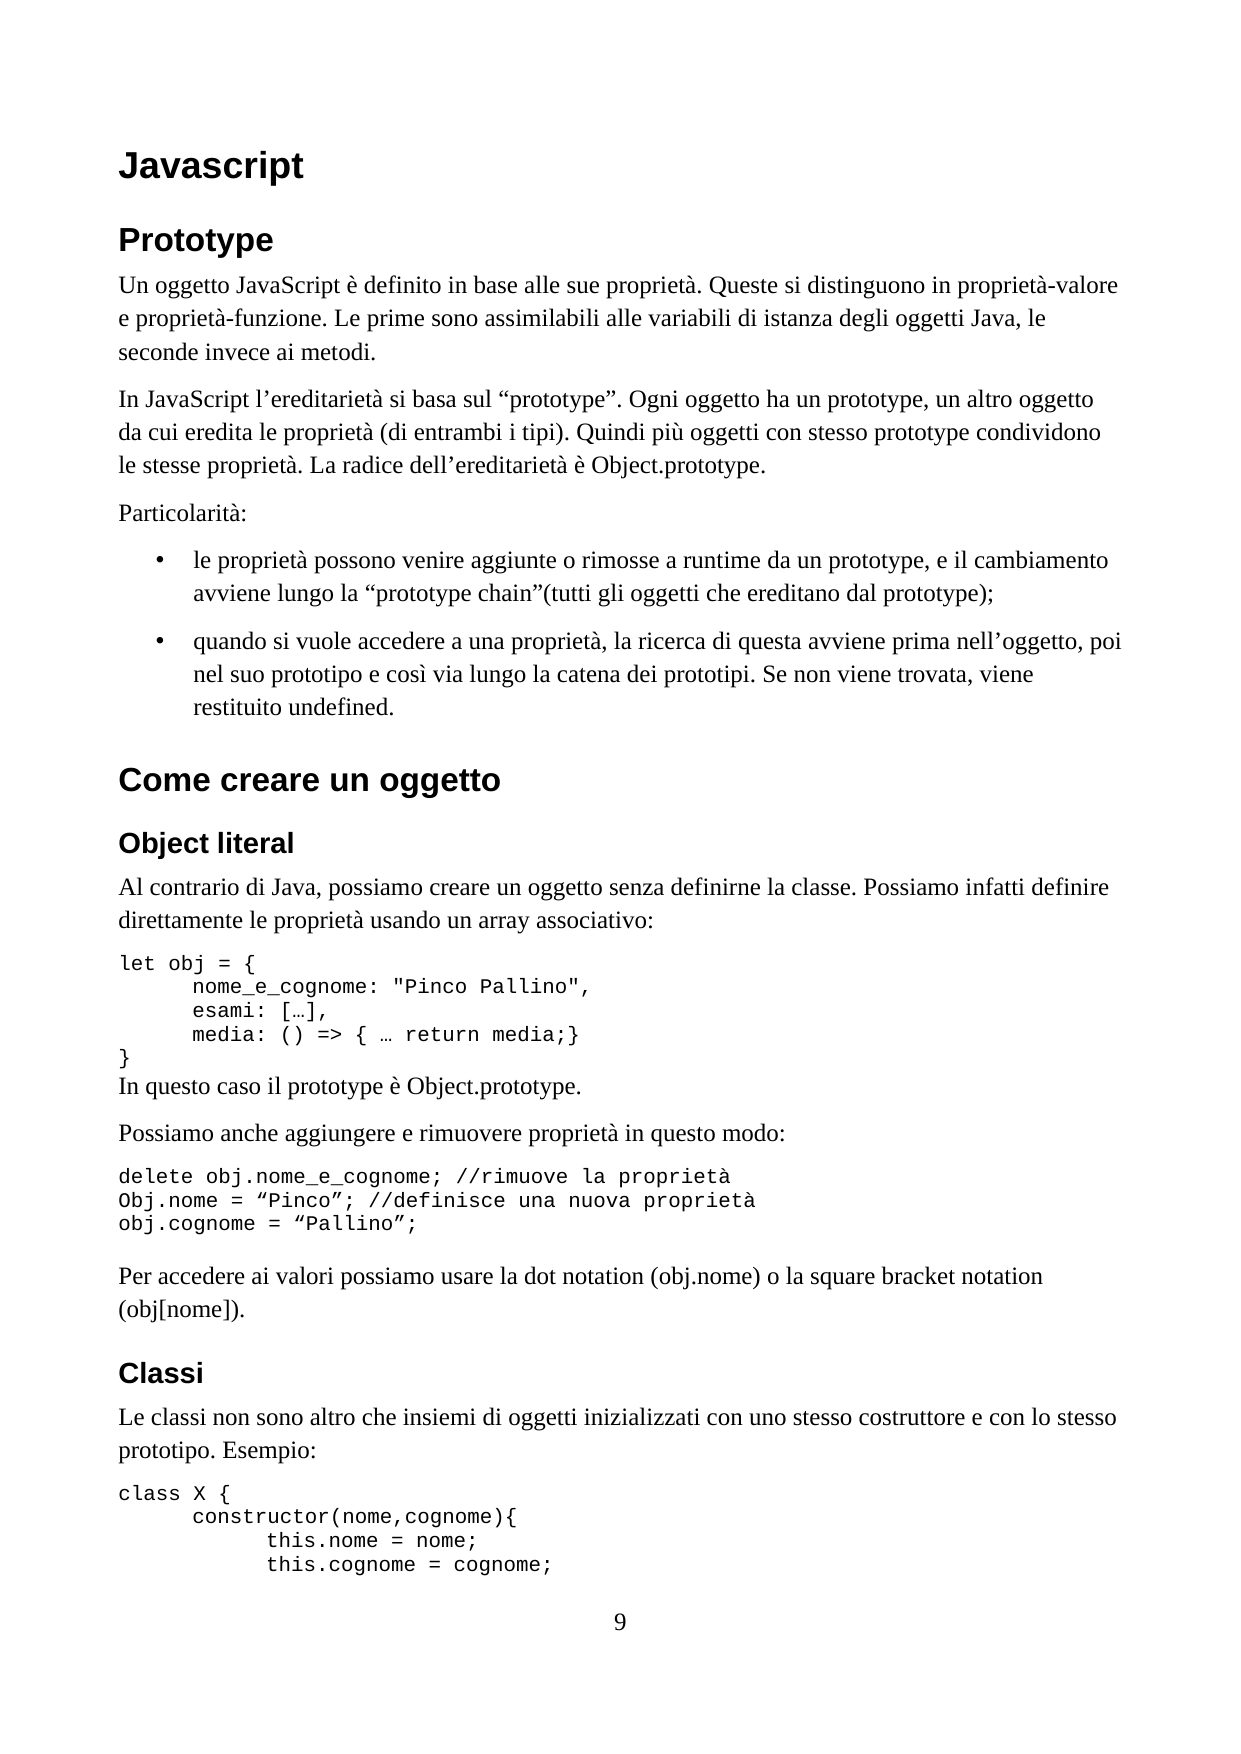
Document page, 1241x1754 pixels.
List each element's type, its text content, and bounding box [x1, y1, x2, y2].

text obj.cognome = “Pallino”; [118, 1213, 1122, 1237]
text In questo caso il prototype è Object.prototype. [118, 1071, 1122, 1100]
text media: () => { … return media;} [118, 1024, 1122, 1047]
text Un oggetto JavaScript è definito in base alle sue proprietà. Queste si distinguono in proprietà-valore e proprietà-funzione. Le prime sono assimilabili alle variabili di istanza degli oggetti Java, le seconde invece ai metodi. [118, 271, 1122, 365]
subtitle Object literal [118, 826, 1122, 859]
text delete obj.nome_e_cognome; //rimuove la proprietà [118, 1166, 1122, 1190]
text Possiamo anche aggiungere e rimuovere proprietà in questo modo: [118, 1118, 1122, 1147]
subtitle Prototype [118, 219, 1122, 258]
text } [118, 1047, 1122, 1071]
text Al contrario di Java, possiamo creare un oggetto senza definirne la classe. Possiamo infatti definire direttamente le proprietà usando un array associativo: [118, 872, 1122, 934]
text let obj = { [118, 953, 1122, 976]
text this.nome = nome; [118, 1530, 1122, 1553]
text Le classi non sono altro che insiemi di oggetti inizializzati con uno stesso costruttore e con lo stesso prototipo. Esempio: [118, 1402, 1122, 1464]
subtitle Javascript [118, 143, 1122, 186]
subtitle Come creare un oggetto [118, 761, 1122, 799]
text Obj.nome = “Pinco”; //definisce una nuova proprietà [118, 1190, 1122, 1213]
list quando si vuole accedere a una proprietà, la ricerca di questa avviene prima nell’oggetto, poi nel suo prototipo e così via lungo la catena dei prototipi. Se non viene trovata, viene restituito undefined. [156, 626, 1122, 721]
text class X { [118, 1483, 1122, 1506]
text this.cognome = cognome; [118, 1553, 1122, 1577]
text constructor(nome,cognome){ [118, 1506, 1122, 1530]
text In JavaScript l’ereditarietà si basa sul “prototype”. Ogni oggetto ha un prototype, un altro oggetto da cui eredita le proprietà (di entrambi i tipi). Quindi più oggetti con stesso prototype condividono le stesse proprietà. La radice dell’ereditarietà è Object.prototype. [118, 384, 1122, 479]
subtitle Classi [118, 1356, 1122, 1389]
list le proprietà possono venire aggiunte o rimosse a runtime da un prototype, e il cambiamento avviene lungo la “prototype chain”(tutti gli oggetti che ereditano dal prototype); [156, 545, 1122, 607]
text esami: […], [118, 1000, 1122, 1024]
text Per accedere ai valori possiamo usare la dot notation (obj.nome) o la square bracket notation (obj[nome]). [118, 1261, 1122, 1322]
text Particolarità: [118, 498, 1122, 527]
text nome_e_cognome: "Pinco Pallino", [118, 976, 1122, 1000]
